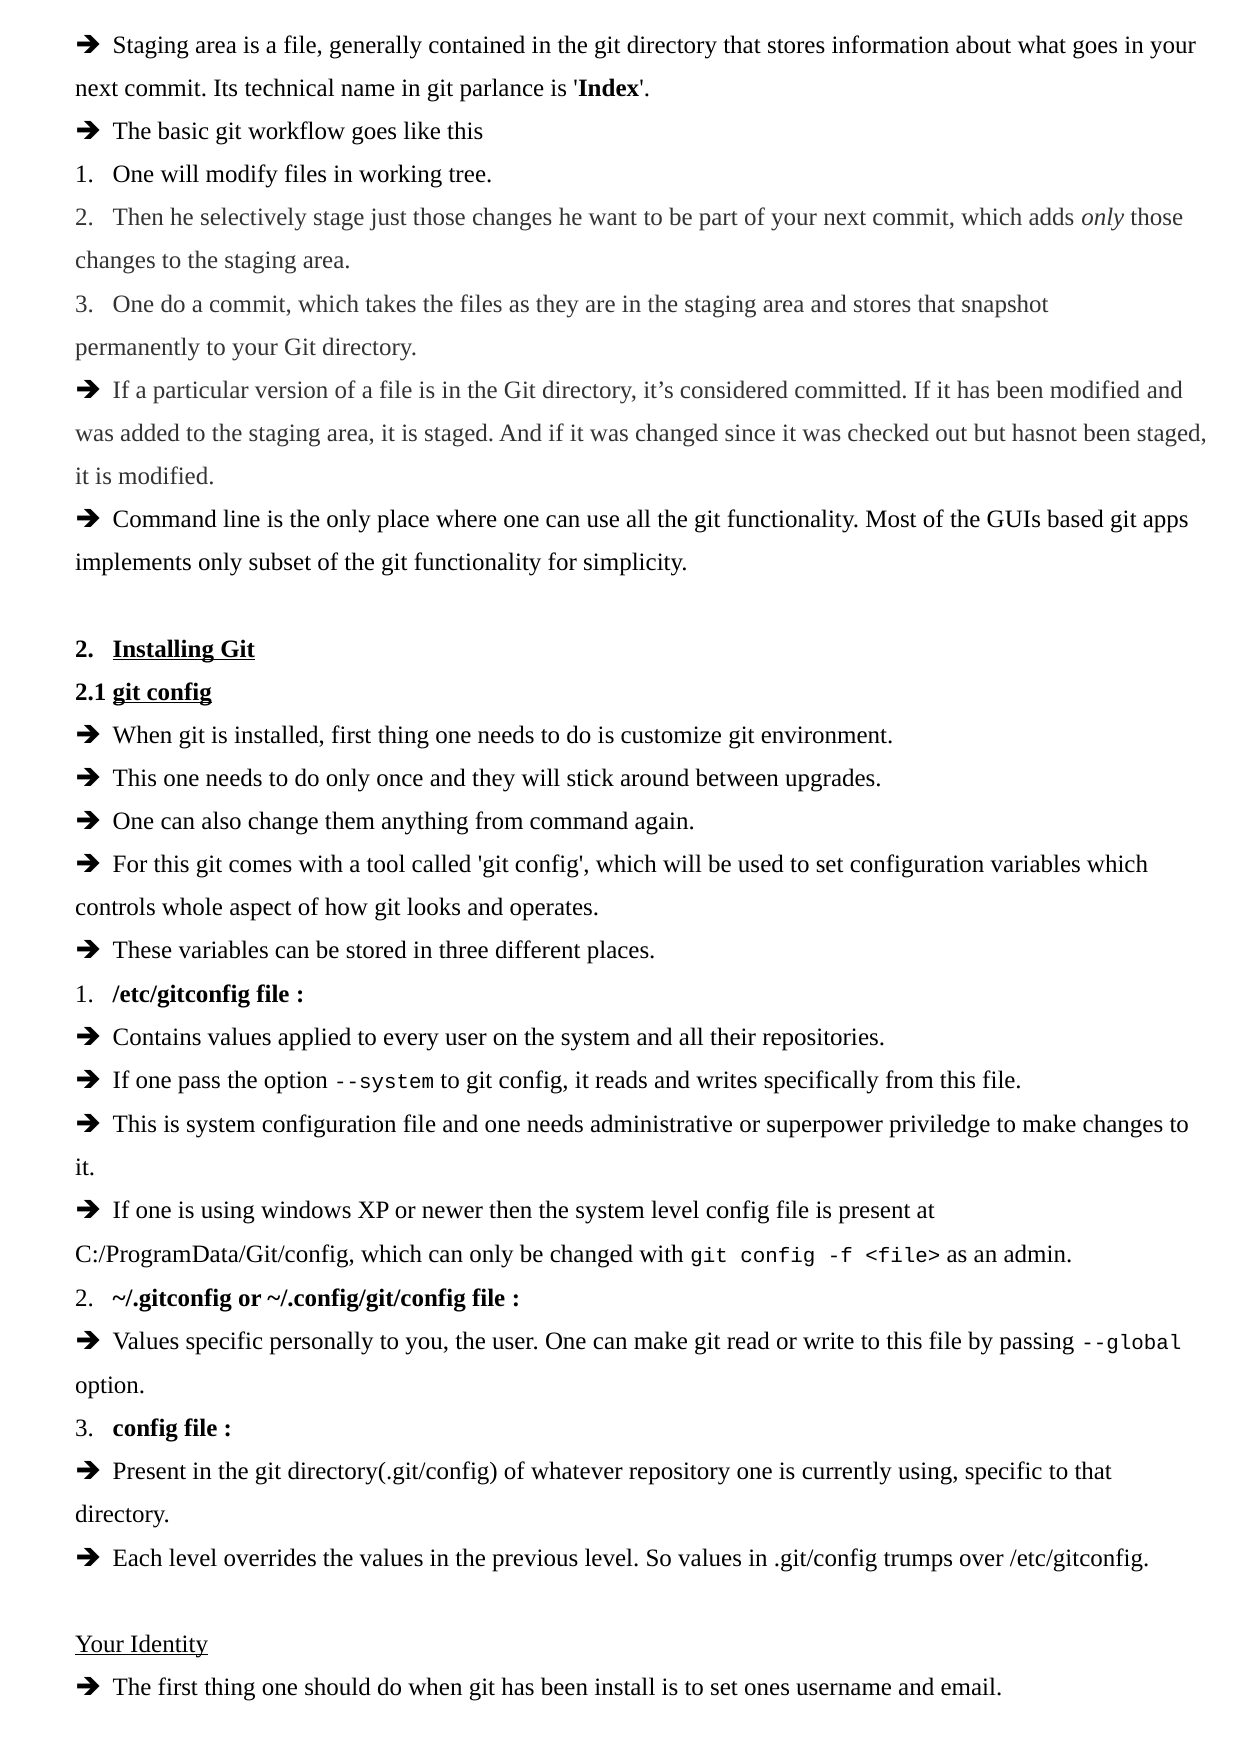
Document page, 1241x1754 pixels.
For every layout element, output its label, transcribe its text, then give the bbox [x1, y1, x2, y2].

list These variables can be stored in three different places. [75, 936, 1211, 964]
list 1. /etc/gitconfig file : [75, 979, 1211, 1007]
list One can also change them anything from command again. [75, 806, 1211, 835]
list For this git comes with a tool called 'git config', which will be used to set configuration variables which controls whole aspect of how git looks and operates. [75, 849, 1211, 921]
list 3. One do a commit, which takes the files as they are in the staging area and stores that snapshot [75, 289, 1211, 317]
text 2.1 git config [75, 677, 1211, 706]
list This is system configuration file and one needs administrative or superpower priviledge to make changes to it. [75, 1109, 1211, 1181]
list Values specific personally to you, the user. One can make git read or write to this file by passing --global option. [75, 1326, 1211, 1399]
text 2. Installing Git [75, 634, 1211, 662]
list Command line is the only place where one can use all the git functionality. Most of the GUIs based git apps implements only subset of the git functionality for simplicity. [75, 504, 1211, 576]
list If one is using windows XP or newer then the system level config file is present at C:/ProgramData/Git/config, which can only be changed with git config -f <file> as an admin. [75, 1196, 1211, 1268]
list 3. config file : [75, 1413, 1211, 1442]
list If one pass the option --system to git config, it reads and writes specifically from this file. [75, 1065, 1211, 1094]
list Staging area is a file, generally contained in the git directory that stores information about what goes in your next commit. Its technical name in git parlance is 'Index'. [75, 30, 1211, 102]
list When git is installed, first thing one needs to do is customize git environment. [75, 720, 1211, 749]
list 1. One will modify files in working tree. [75, 159, 1211, 188]
list Contains values applied to every user on the system and all their repositories. [75, 1022, 1211, 1051]
list If a particular version of a file is in the Git directory, it’s considered committed. If it has been modified and was added to the staging area, it is staged. And if it was changed since it was checked out but hasnot been staged, it is modified. [75, 375, 1211, 490]
list This one needs to do only once and they will stick around between upgrades. [75, 763, 1211, 792]
list Present in the git directory(.git/config) of whatever repository one is currently using, specific to that directory. [75, 1456, 1211, 1528]
list The first thing one should do when git has been install is to set ones username and email. [75, 1672, 1211, 1701]
list 2. ~/.gitconfig or ~/.config/git/config file : [75, 1283, 1211, 1312]
list permanently to your Git directory. [75, 332, 1211, 361]
list 2. Then he selectively stage just those changes he want to be part of your next commit, which adds only those changes to the staging area. [75, 202, 1211, 274]
list Each level overrides the values in the previous level. So values in .git/config trumps over /etc/gitconfig. [75, 1543, 1211, 1571]
list The basic git workflow goes like this [75, 116, 1211, 145]
text Your Identity [75, 1629, 1211, 1658]
